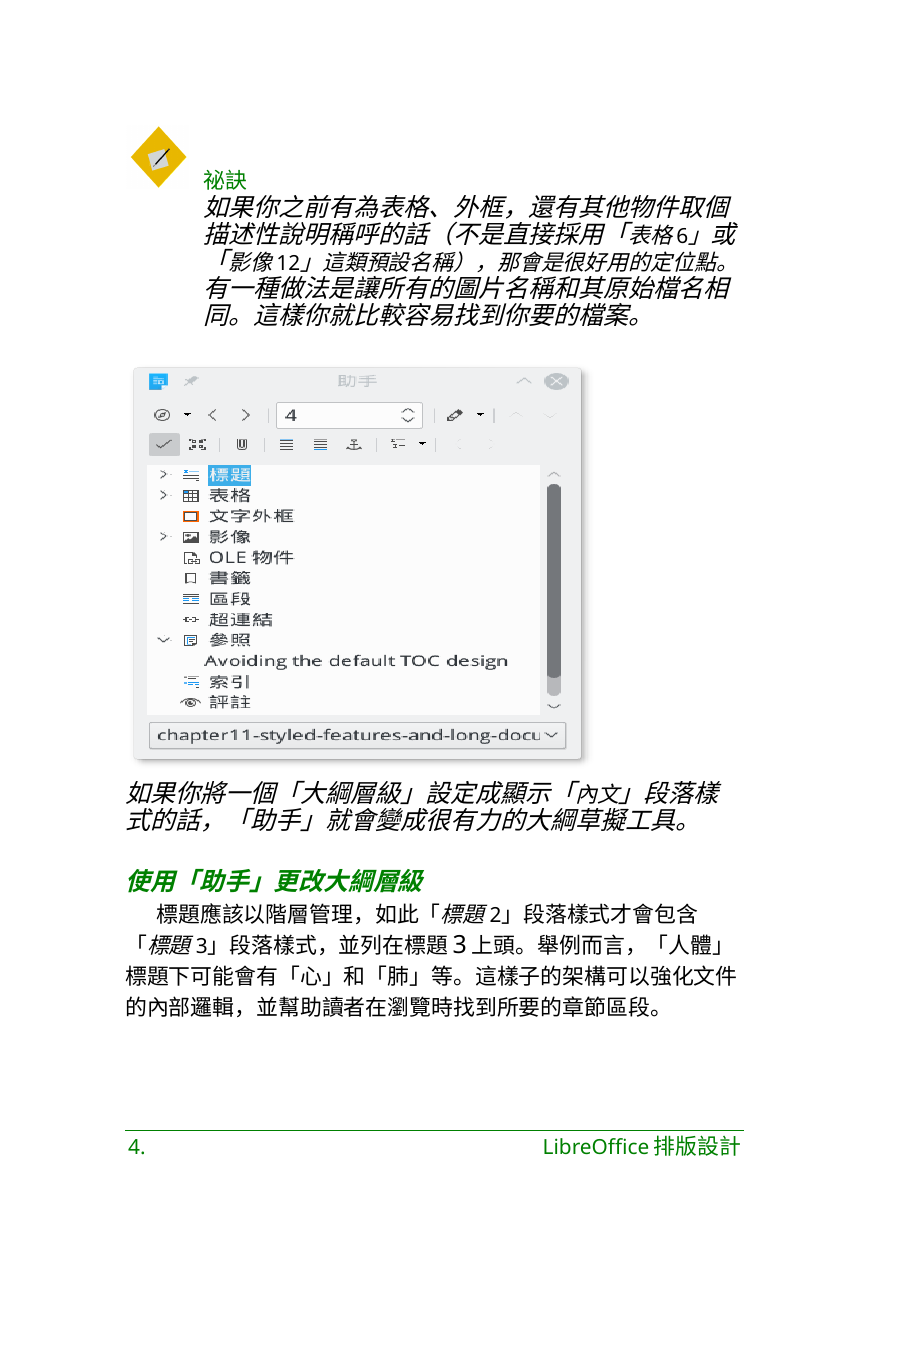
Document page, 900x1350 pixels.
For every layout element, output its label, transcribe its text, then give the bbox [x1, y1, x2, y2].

list 祕訣 [125, 125, 744, 195]
table_header [125, 361, 744, 772]
text 標題應該以階層管理，如此「標題 2」段落樣式才會包含「標題 3」段落樣式，並列在標題3上頭。舉例而言，「人體」標題下可能會有「心」和「肺」等。這樣子的架構可以強化文件的內部邏輯，並幫助讀者在瀏覽時找到所要的章節區段。 [125, 897, 744, 1022]
table_cell 如果你將一個「大綱層級」設定成顯示「內文」段落樣式的話，「助手」就會變成很有力的大綱草擬工具。 [125, 772, 744, 834]
picture [126, 125, 189, 189]
picture [125, 361, 599, 771]
subtitle 使用「助手」更改大綱層級 [125, 866, 744, 897]
text 如果你之前有為表格、外框，還有其他物件取個描述性說明稱呼的話（不是直接採用「表格6」或「影像12」這類預設名稱），那會是很好用的定位點。有一種做法是讓所有的圖片名稱和其原始檔名相同。這樣你就比較容易找到你要的檔案。 [203, 195, 744, 330]
